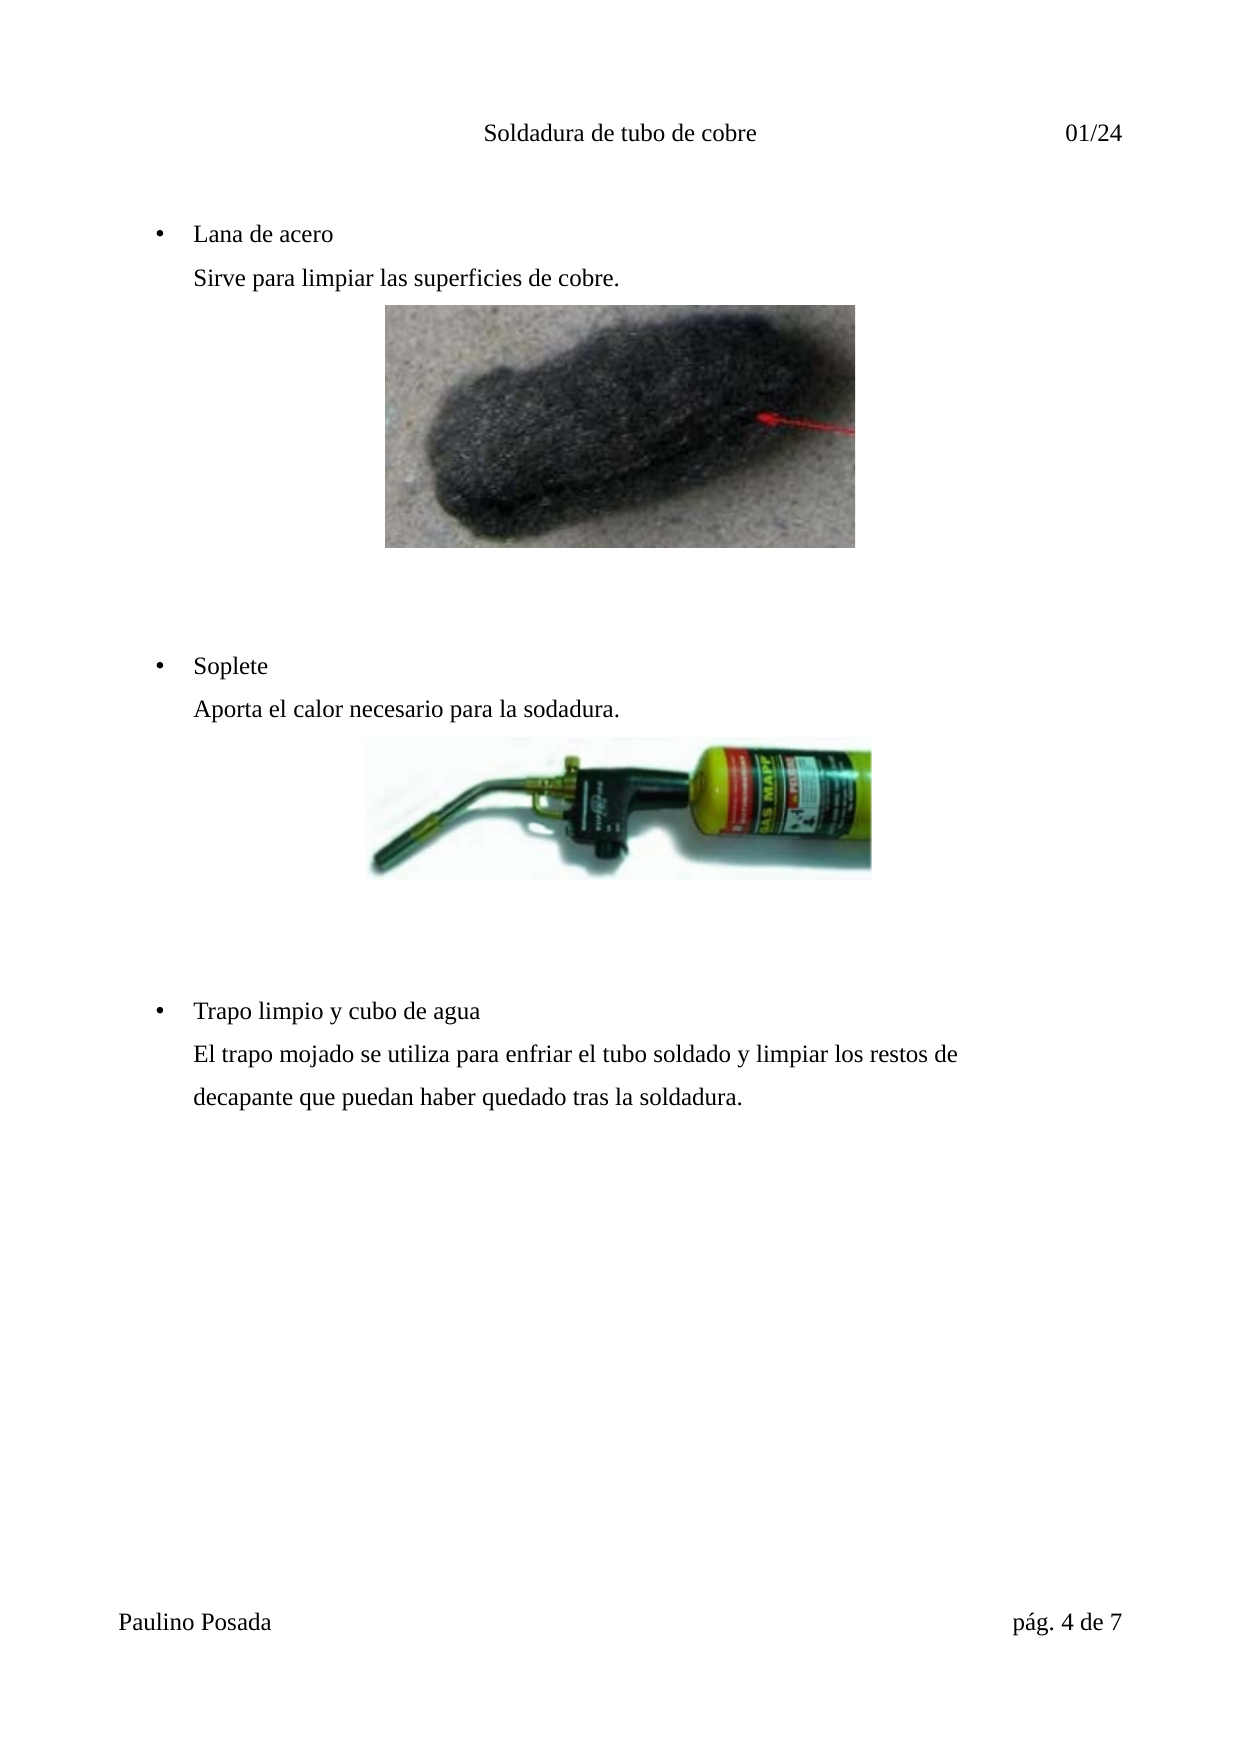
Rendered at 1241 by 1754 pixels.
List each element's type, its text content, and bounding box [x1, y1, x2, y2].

picture [365, 737, 875, 880]
picture [385, 305, 856, 548]
list Lana de acero Sirve para limpiar las superficies de cobre. [156, 219, 1122, 291]
list Soplete Aporta el calor necesario para la sodadura. [156, 651, 1122, 723]
list Trapo limpio y cubo de agua El trapo mojado se utiliza para enfriar el tubo soldado y limpiar los restos de decapante que puedan haber quedado tras la soldadura. [156, 996, 1122, 1111]
